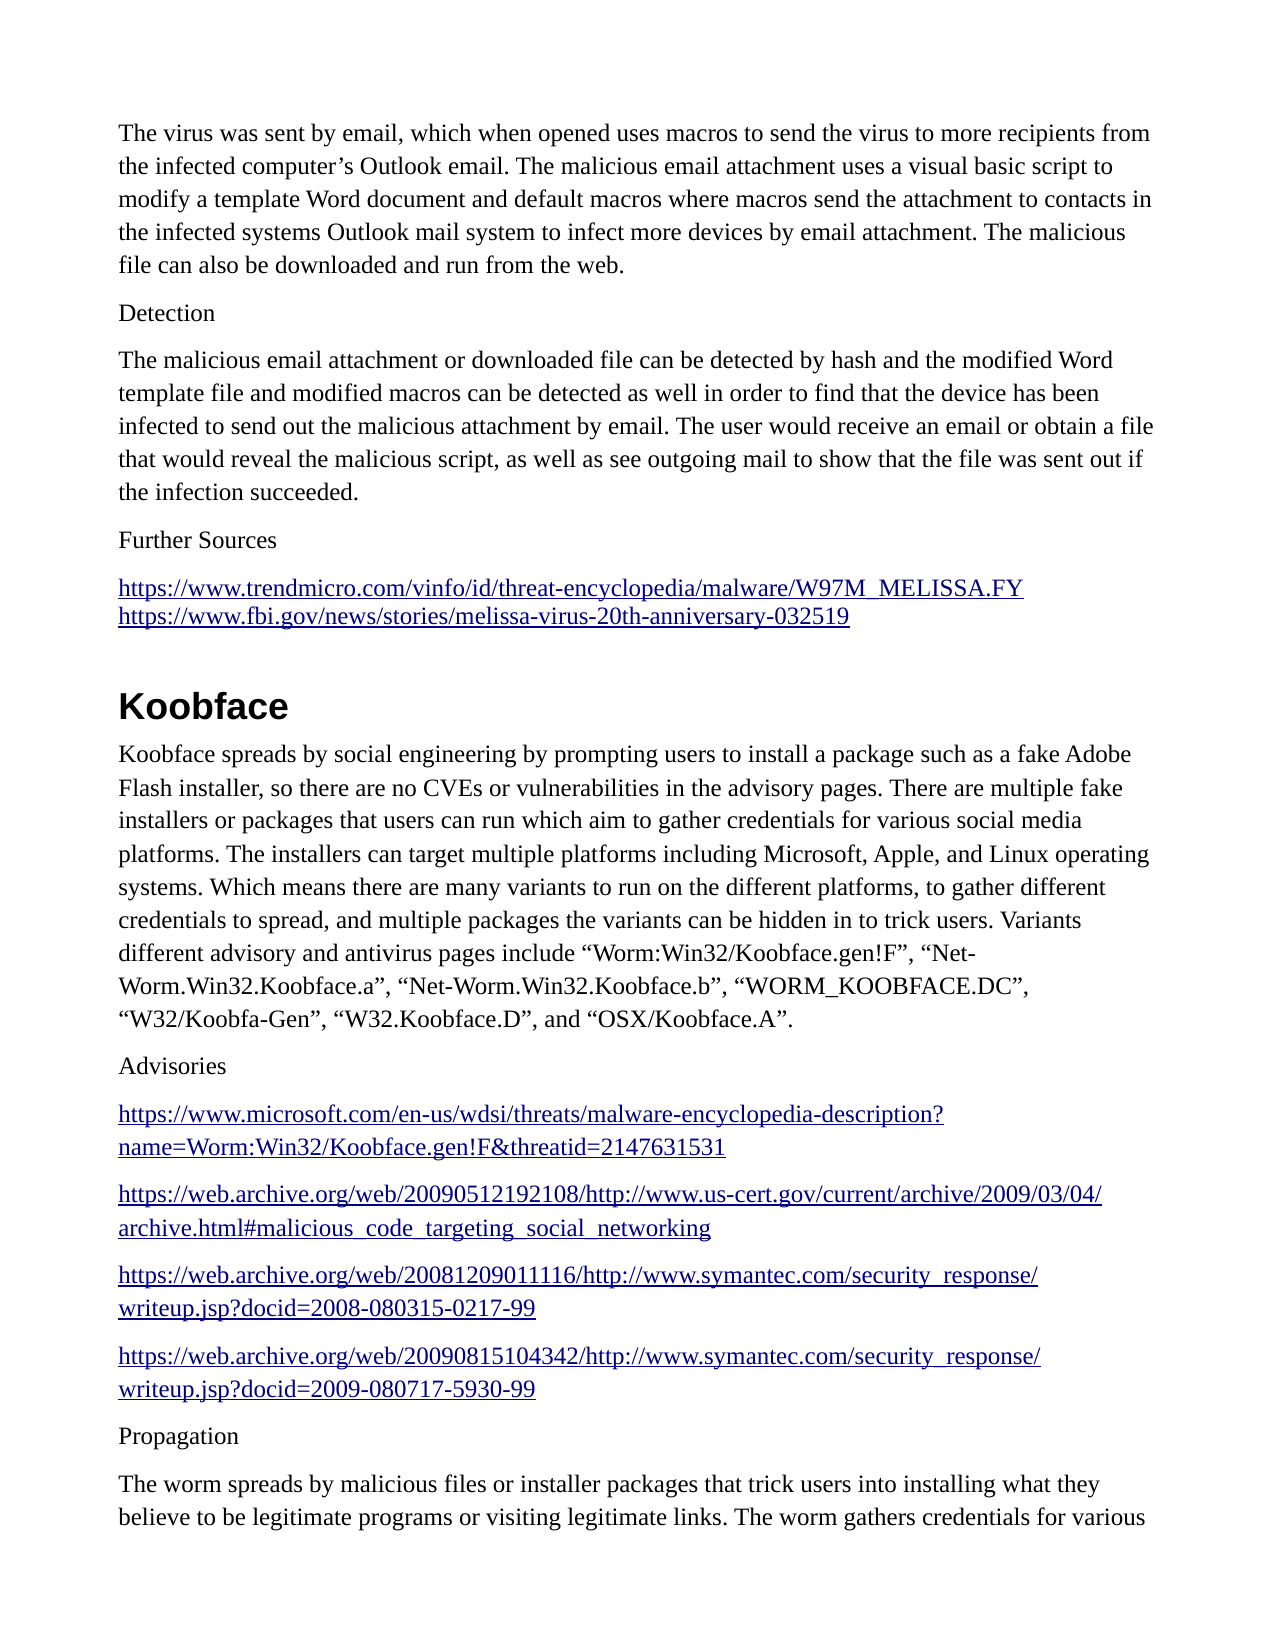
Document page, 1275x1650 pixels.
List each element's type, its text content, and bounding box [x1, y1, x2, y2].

text Koobface spreads by social engineering by prompting users to install a package such as a fake Adobe Flash installer, so there are no CVEs or vulnerabilities in the advisory pages. There are multiple fake installers or packages that users can run which aim to gather credentials for various social media platforms. The installers can target multiple platforms including Microsoft, Apple, and Linux operating systems. Which means there are many variants to run on the different platforms, to gather different credentials to spread, and multiple packages the variants can be hidden in to trick users. Variants different advisory and antivirus pages include “Worm:Win32/Koobface.gen!F”, “Net-Worm.Win32.Koobface.a”, “Net-Worm.Win32.Koobface.b”, “WORM_KOOBFACE.DC”, “W32/Koobfa-Gen”, “W32.Koobface.D”, and “OSX/Koobface.A”. [118, 739, 1157, 1032]
text The malicious email attachment or downloaded file can be detected by hash and the modified Word template file and modified macros can be detected as well in order to find that the device has been infected to send out the malicious attachment by email. The user would receive an email or obtain a file that would reveal the malicious script, as well as see outgoing mail to show that the file was sent out if the infection succeeded. [118, 345, 1157, 506]
subtitle Koobface [118, 684, 1157, 727]
text The virus was sent by email, which when opened uses macros to send the virus to more recipients from the infected computer’s Outlook email. The malicious email attachment uses a visual basic script to modify a template Word document and default macros where macros send the attachment to contacts in the infected systems Outlook mail system to infect more devices by email attachment. The malicious file can also be downloaded and run from the web. [118, 118, 1157, 279]
text Propagation [118, 1421, 1157, 1450]
text The worm spreads by malicious files or installer packages that trick users into installing what they believe to be legitimate programs or visiting legitimate links. The worm gathers credentials for various [118, 1469, 1157, 1531]
text Advisories [118, 1051, 1157, 1080]
text https://www.microsoft.com/en-us/wdsi/threats/malware-encyclopedia-description?name=Worm:Win32/Koobface.gen!F&threatid=2147631531 [118, 1099, 1157, 1161]
text Detection [118, 298, 1157, 327]
text https://www.trendmicro.com/vinfo/id/threat-encyclopedia/malware/W97M_MELISSA.FY [118, 573, 1157, 601]
text https://www.fbi.gov/news/stories/melissa-virus-20th-anniversary-032519 [118, 601, 1157, 630]
text Further Sources [118, 525, 1157, 554]
text https://web.archive.org/web/20081209011116/http://www.symantec.com/security_response/writeup.jsp?docid=2008-080315-0217-99 [118, 1260, 1157, 1322]
text https://web.archive.org/web/20090815104342/http://www.symantec.com/security_response/writeup.jsp?docid=2009-080717-5930-99 [118, 1341, 1157, 1403]
text https://web.archive.org/web/20090512192108/http://www.us-cert.gov/current/archive/2009/03/04/archive.html#malicious_code_targeting_social_networking [118, 1179, 1157, 1241]
